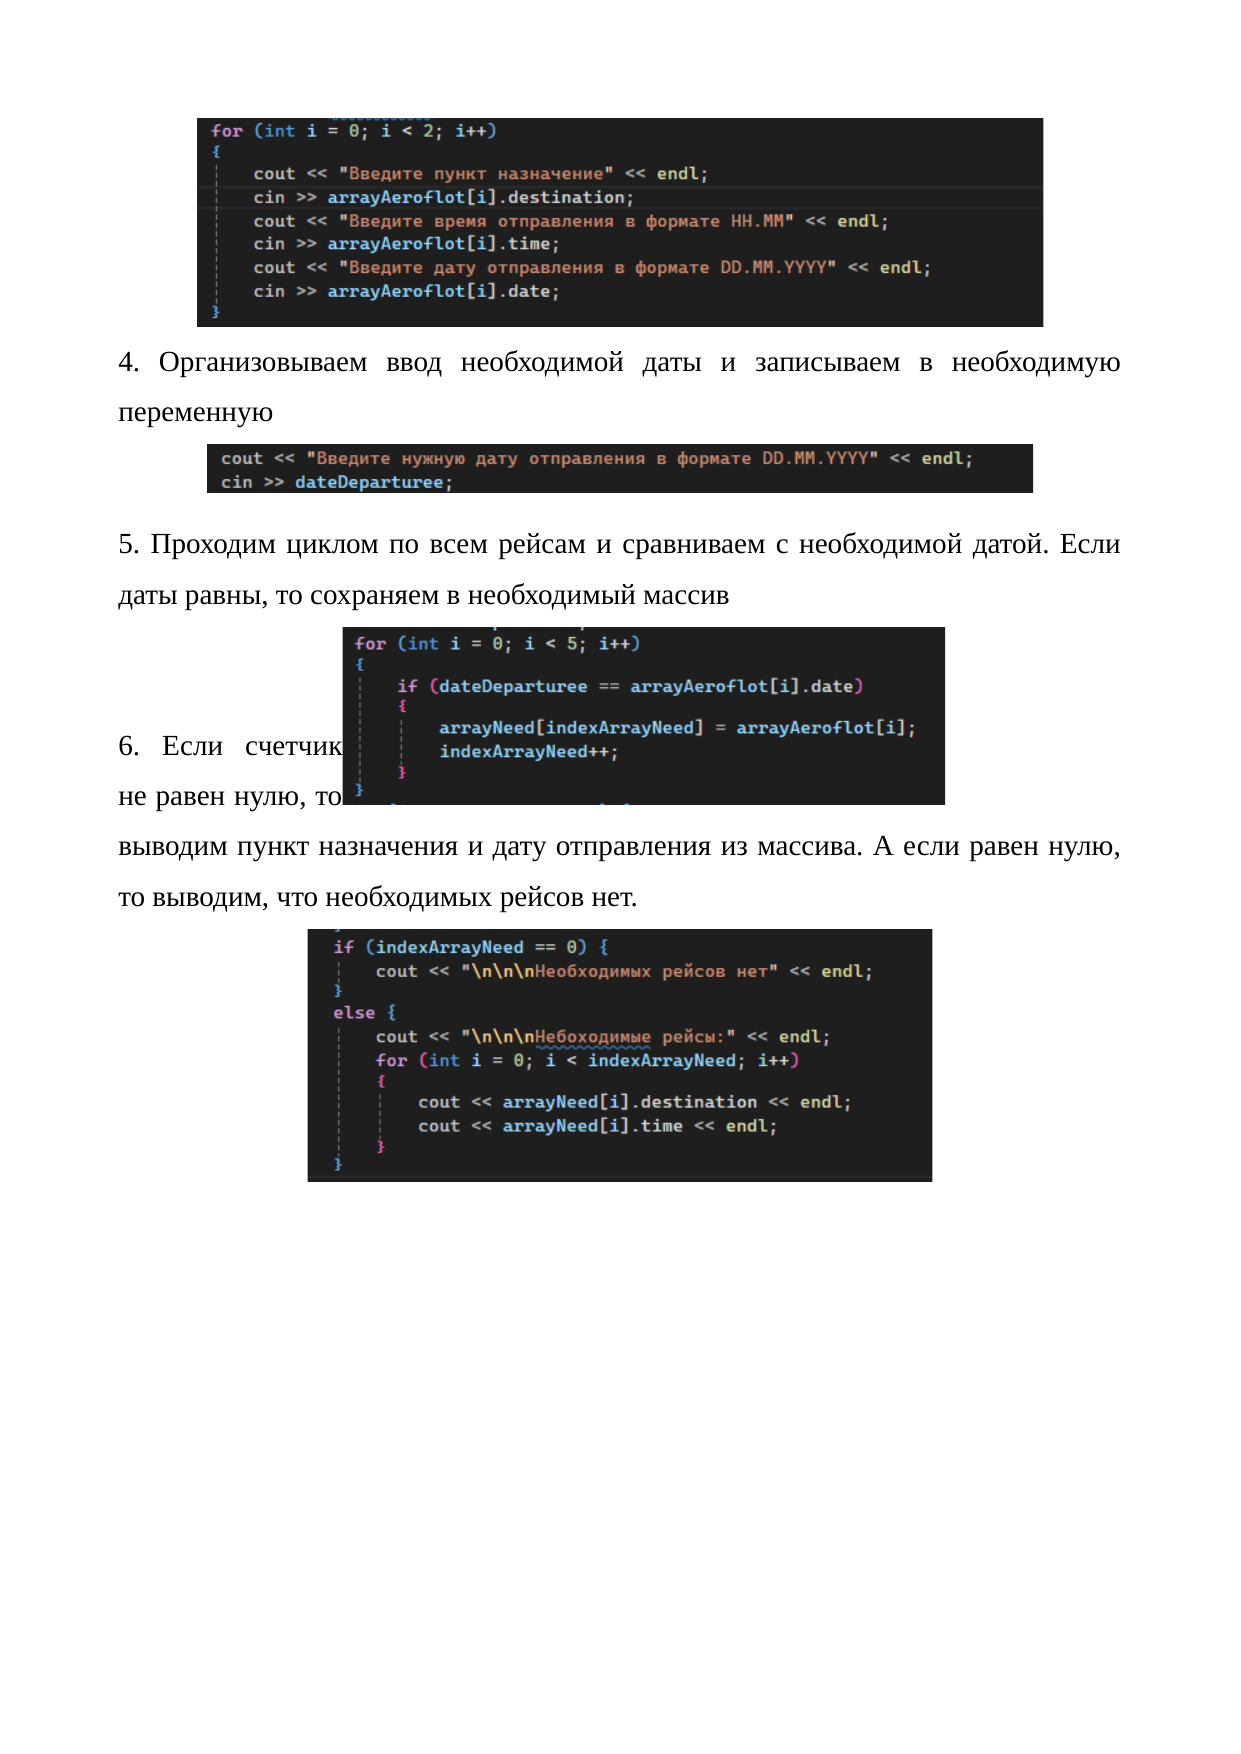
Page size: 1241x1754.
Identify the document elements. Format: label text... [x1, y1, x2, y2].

picture [342, 627, 946, 805]
picture [207, 444, 1034, 493]
text 5. Проходим циклом по всем рейсам и сравниваем с необходимой датой. Если даты равны, то сохраняем в необходимый массив [118, 444, 1122, 610]
text 4. Организовываем ввод необходимой даты и записываем в необходимую переменную [118, 118, 1122, 427]
picture [197, 118, 1044, 327]
text 6. Если счетчик не равен нулю, то выводим пункт назначения и дату отправления из массива. А если равен нулю, то выводим, что необходимых рейсов нет. [118, 728, 1122, 912]
picture [307, 929, 933, 1182]
